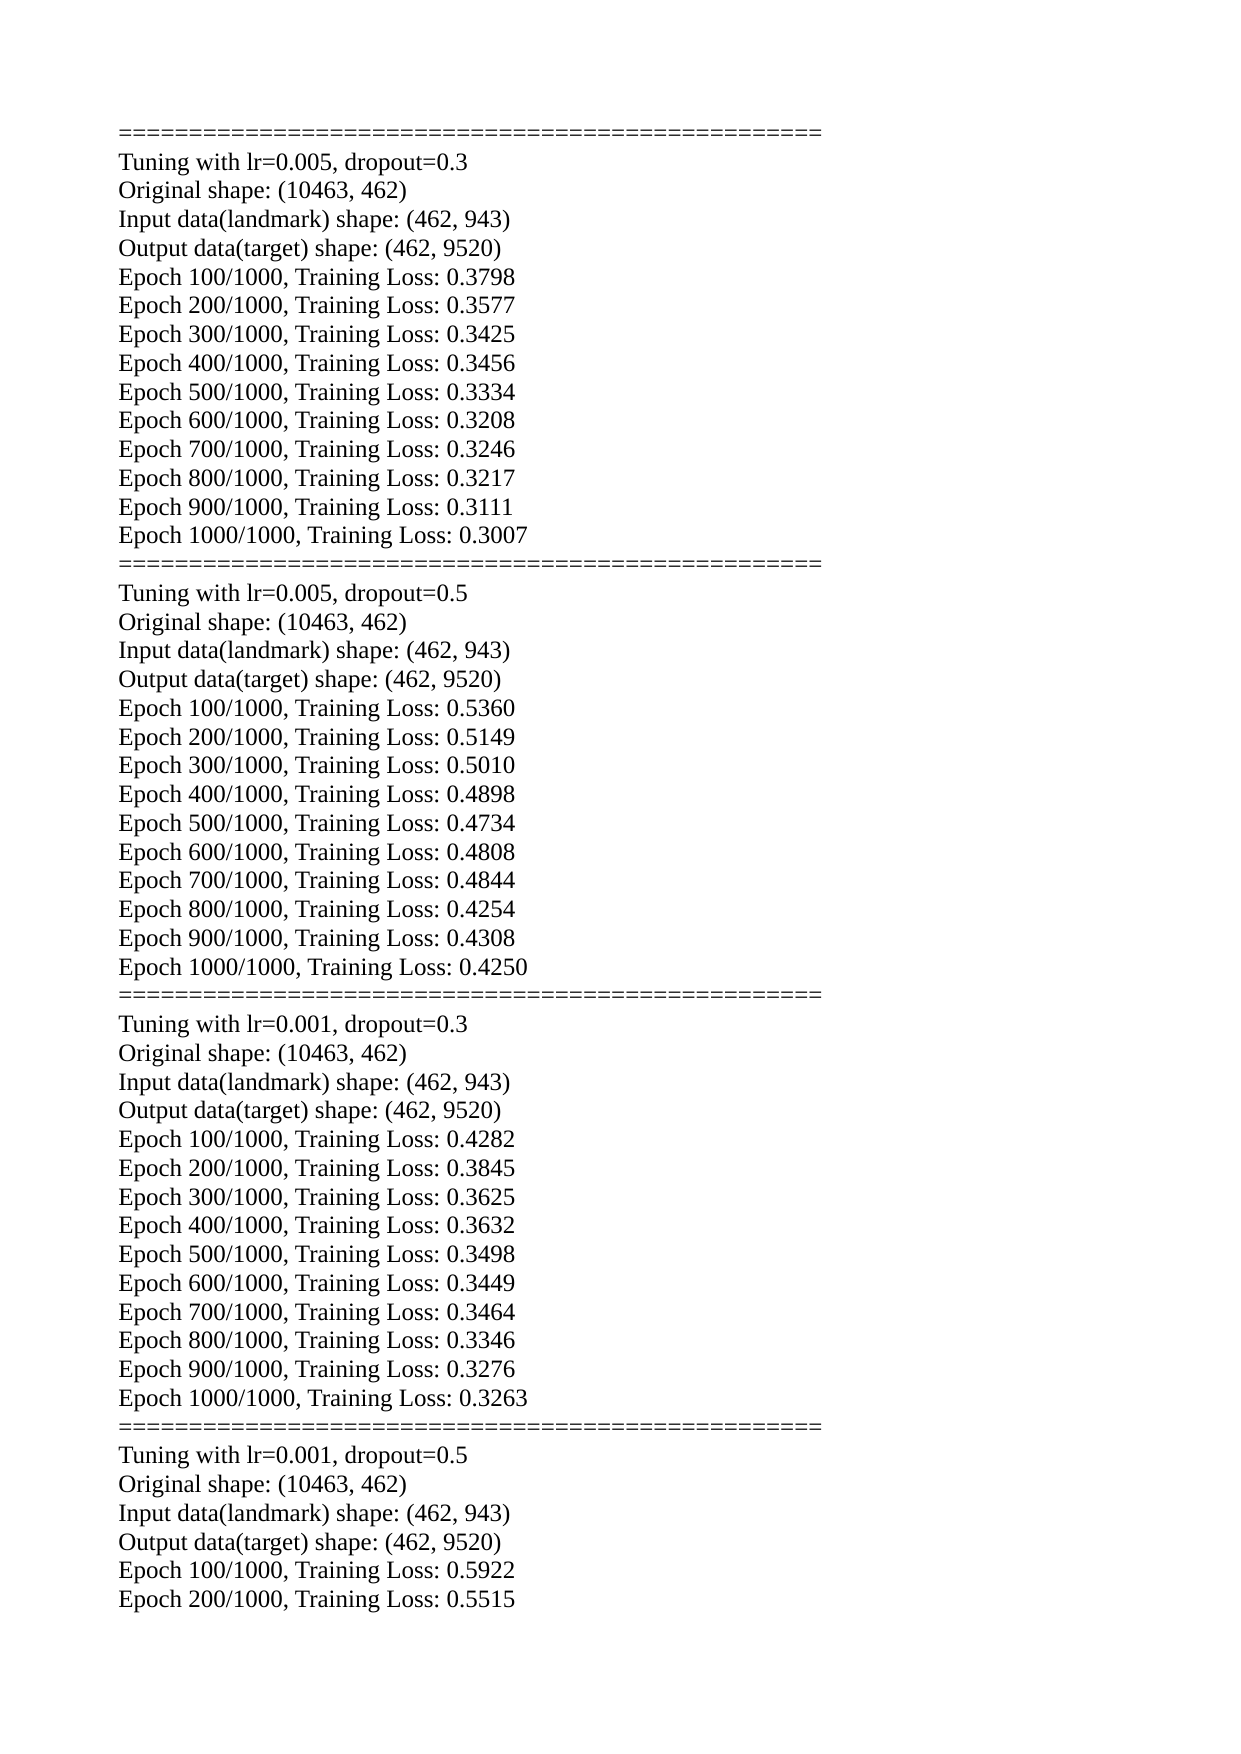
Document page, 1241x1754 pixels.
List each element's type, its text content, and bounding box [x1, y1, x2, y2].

text Epoch 200/1000, Training Loss: 0.3577 [118, 291, 1122, 319]
text Epoch 200/1000, Training Loss: 0.3845 [118, 1153, 1122, 1182]
text ================================================== [118, 981, 1122, 1009]
text Epoch 500/1000, Training Loss: 0.3498 [118, 1239, 1122, 1268]
text Epoch 400/1000, Training Loss: 0.3456 [118, 348, 1122, 377]
text Tuning with lr=0.005, dropout=0.3 [118, 147, 1122, 176]
text Epoch 900/1000, Training Loss: 0.4308 [118, 923, 1122, 952]
text Output data(target) shape: (462, 9520) [118, 664, 1122, 693]
text Epoch 1000/1000, Training Loss: 0.4250 [118, 952, 1122, 981]
text Epoch 400/1000, Training Loss: 0.3632 [118, 1211, 1122, 1239]
text ================================================== [118, 118, 1122, 147]
text Epoch 500/1000, Training Loss: 0.3334 [118, 377, 1122, 406]
text Epoch 900/1000, Training Loss: 0.3111 [118, 492, 1122, 521]
text Epoch 300/1000, Training Loss: 0.3625 [118, 1182, 1122, 1211]
text Input data(landmark) shape: (462, 943) [118, 1498, 1122, 1527]
text Tuning with lr=0.001, dropout=0.3 [118, 1009, 1122, 1038]
text Original shape: (10463, 462) [118, 176, 1122, 204]
text Epoch 100/1000, Training Loss: 0.4282 [118, 1124, 1122, 1153]
text Input data(landmark) shape: (462, 943) [118, 1067, 1122, 1096]
text Original shape: (10463, 462) [118, 1469, 1122, 1498]
text Tuning with lr=0.005, dropout=0.5 [118, 578, 1122, 607]
text Epoch 200/1000, Training Loss: 0.5515 [118, 1584, 1122, 1613]
text Input data(landmark) shape: (462, 943) [118, 636, 1122, 664]
text ================================================== [118, 549, 1122, 578]
text Epoch 100/1000, Training Loss: 0.5922 [118, 1556, 1122, 1584]
text Epoch 600/1000, Training Loss: 0.3208 [118, 406, 1122, 434]
text Epoch 300/1000, Training Loss: 0.3425 [118, 319, 1122, 348]
text Output data(target) shape: (462, 9520) [118, 1096, 1122, 1124]
text Epoch 1000/1000, Training Loss: 0.3007 [118, 521, 1122, 549]
text Epoch 800/1000, Training Loss: 0.3217 [118, 463, 1122, 492]
text Epoch 100/1000, Training Loss: 0.3798 [118, 262, 1122, 291]
text Epoch 800/1000, Training Loss: 0.4254 [118, 894, 1122, 923]
text Epoch 700/1000, Training Loss: 0.3246 [118, 434, 1122, 463]
text Output data(target) shape: (462, 9520) [118, 1527, 1122, 1556]
text ================================================== [118, 1412, 1122, 1441]
text Epoch 400/1000, Training Loss: 0.4898 [118, 779, 1122, 808]
text Input data(landmark) shape: (462, 943) [118, 204, 1122, 233]
text Output data(target) shape: (462, 9520) [118, 233, 1122, 262]
text Epoch 600/1000, Training Loss: 0.4808 [118, 837, 1122, 866]
text Epoch 1000/1000, Training Loss: 0.3263 [118, 1383, 1122, 1412]
text Original shape: (10463, 462) [118, 607, 1122, 636]
text Epoch 800/1000, Training Loss: 0.3346 [118, 1326, 1122, 1354]
text Original shape: (10463, 462) [118, 1038, 1122, 1067]
text Epoch 100/1000, Training Loss: 0.5360 [118, 693, 1122, 722]
text Epoch 600/1000, Training Loss: 0.3449 [118, 1268, 1122, 1297]
text Epoch 300/1000, Training Loss: 0.5010 [118, 751, 1122, 779]
text Epoch 900/1000, Training Loss: 0.3276 [118, 1354, 1122, 1383]
text Tuning with lr=0.001, dropout=0.5 [118, 1441, 1122, 1469]
text Epoch 200/1000, Training Loss: 0.5149 [118, 722, 1122, 751]
text Epoch 700/1000, Training Loss: 0.4844 [118, 866, 1122, 894]
text Epoch 700/1000, Training Loss: 0.3464 [118, 1297, 1122, 1326]
text Epoch 500/1000, Training Loss: 0.4734 [118, 808, 1122, 837]
